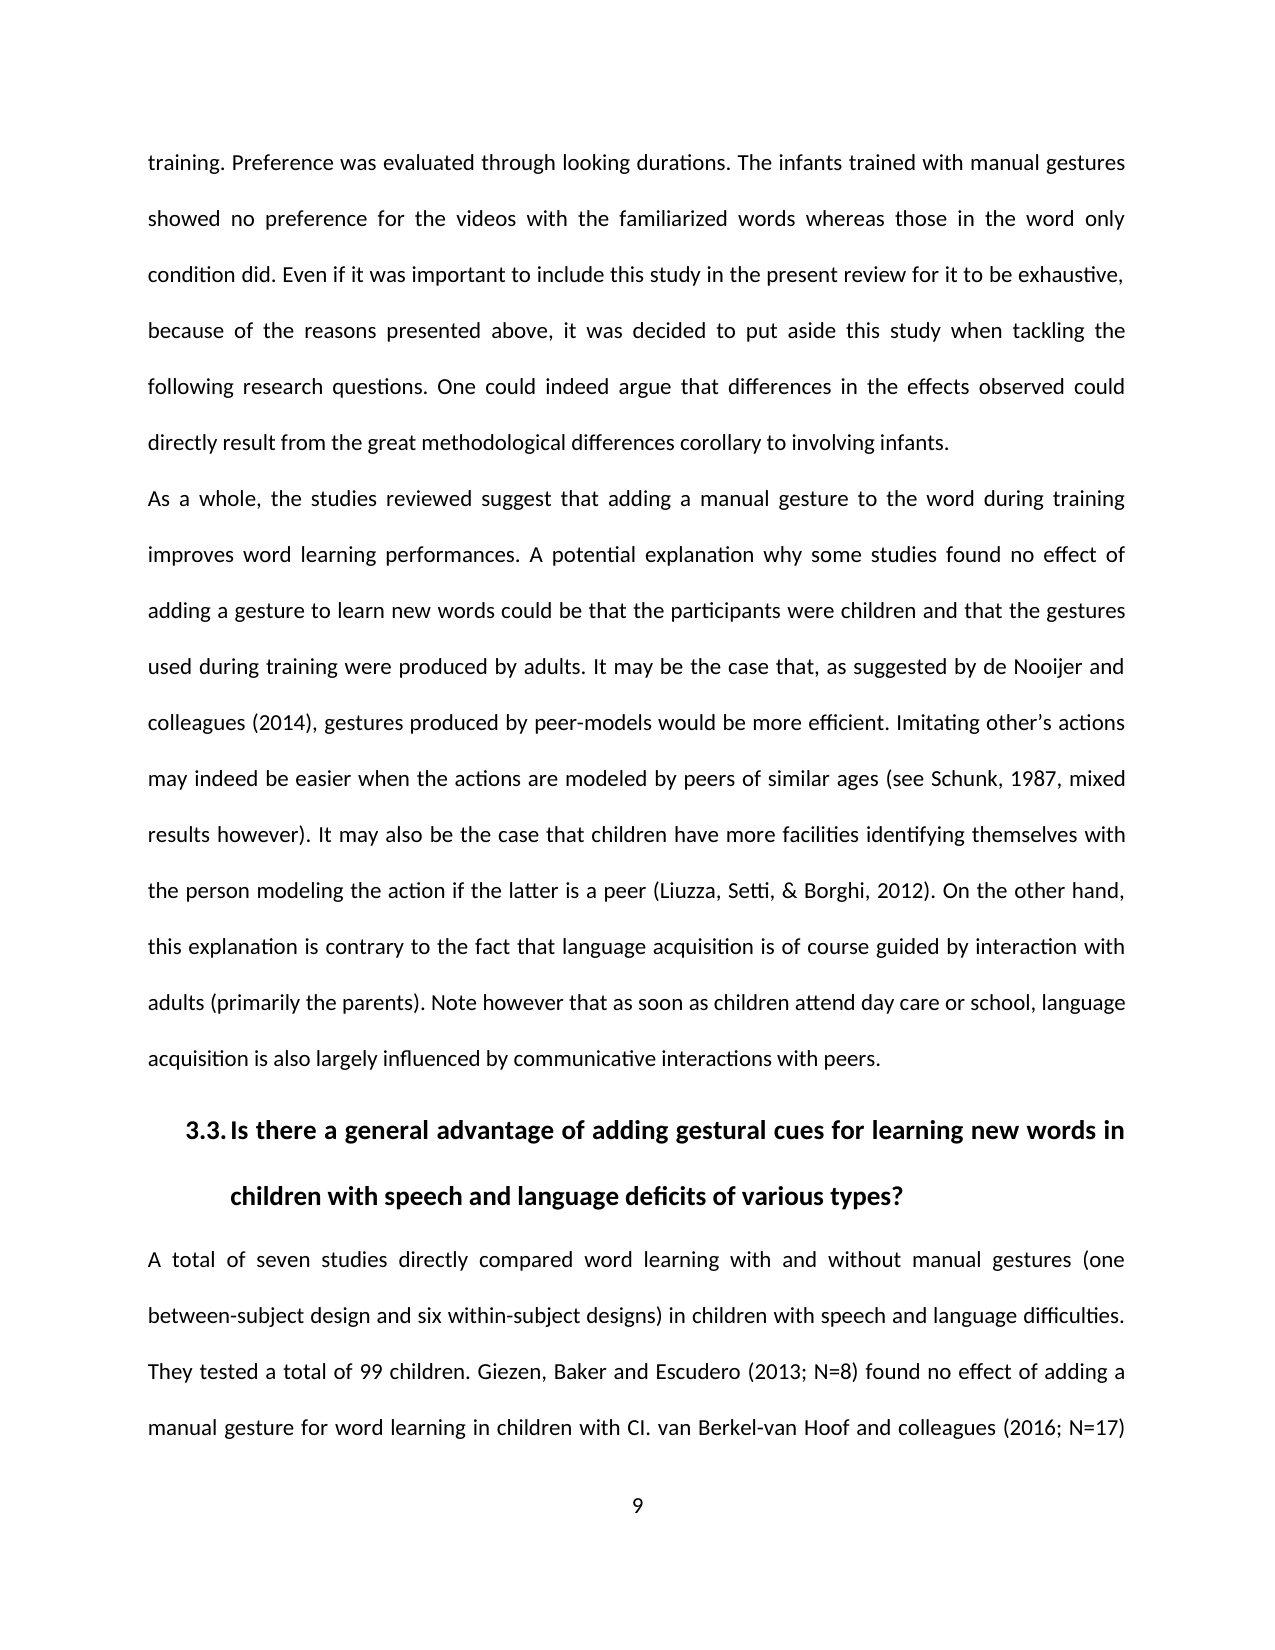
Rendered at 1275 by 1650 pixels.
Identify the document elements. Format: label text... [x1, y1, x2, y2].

text training. Preference was evaluated through looking durations. The infants trained with manual gestures showed no preference for the videos with the familiarized words whereas those in the word only condition did. Even if it was important to include this study in the present review for it to be exhaustive, because of the reasons presented above, it was decided to put aside this study when tackling the following research questions. One could indeed argue that differences in the effects observed could directly result from the great methodological differences corollary to involving infants. [148, 148, 1127, 456]
text A total of seven studies directly compared word learning with and without manual gestures (one between-subject design and six within-subject designs) in children with speech and language difficulties. They tested a total of 99 children. Giezen, Baker and Escudero (2013; N=8) found no effect of adding a manual gesture for word learning in children with CI. van Berkel-van Hoof and colleagues (2016; N=17) [148, 1245, 1127, 1441]
subtitle Is there a general advantage of adding gestural cues for learning new words in children with speech and language deficits of various types? [185, 1113, 1127, 1212]
text As a whole, the studies reviewed suggest that adding a manual gesture to the word during training improves word learning performances. A potential explanation why some studies found no effect of adding a gesture to learn new words could be that the participants were children and that the gestures used during training were produced by adults. It may be the case that, as suggested by de Nooijer and colleagues (2014), gestures produced by peer-models would be more efficient. Imitating other’s actions may indeed be easier when the actions are modeled by peers of similar ages (see Schunk, 1987, mixed results however). It may also be the case that children have more facilities identifying themselves with the person modeling the action if the latter is a peer (Liuzza, Setti, & Borghi, 2012). On the other hand, this explanation is contrary to the fact that language acquisition is of course guided by interaction with adults (primarily the parents). Note however that as soon as children attend day care or school, language acquisition is also largely influenced by communicative interactions with peers. [148, 484, 1127, 1072]
